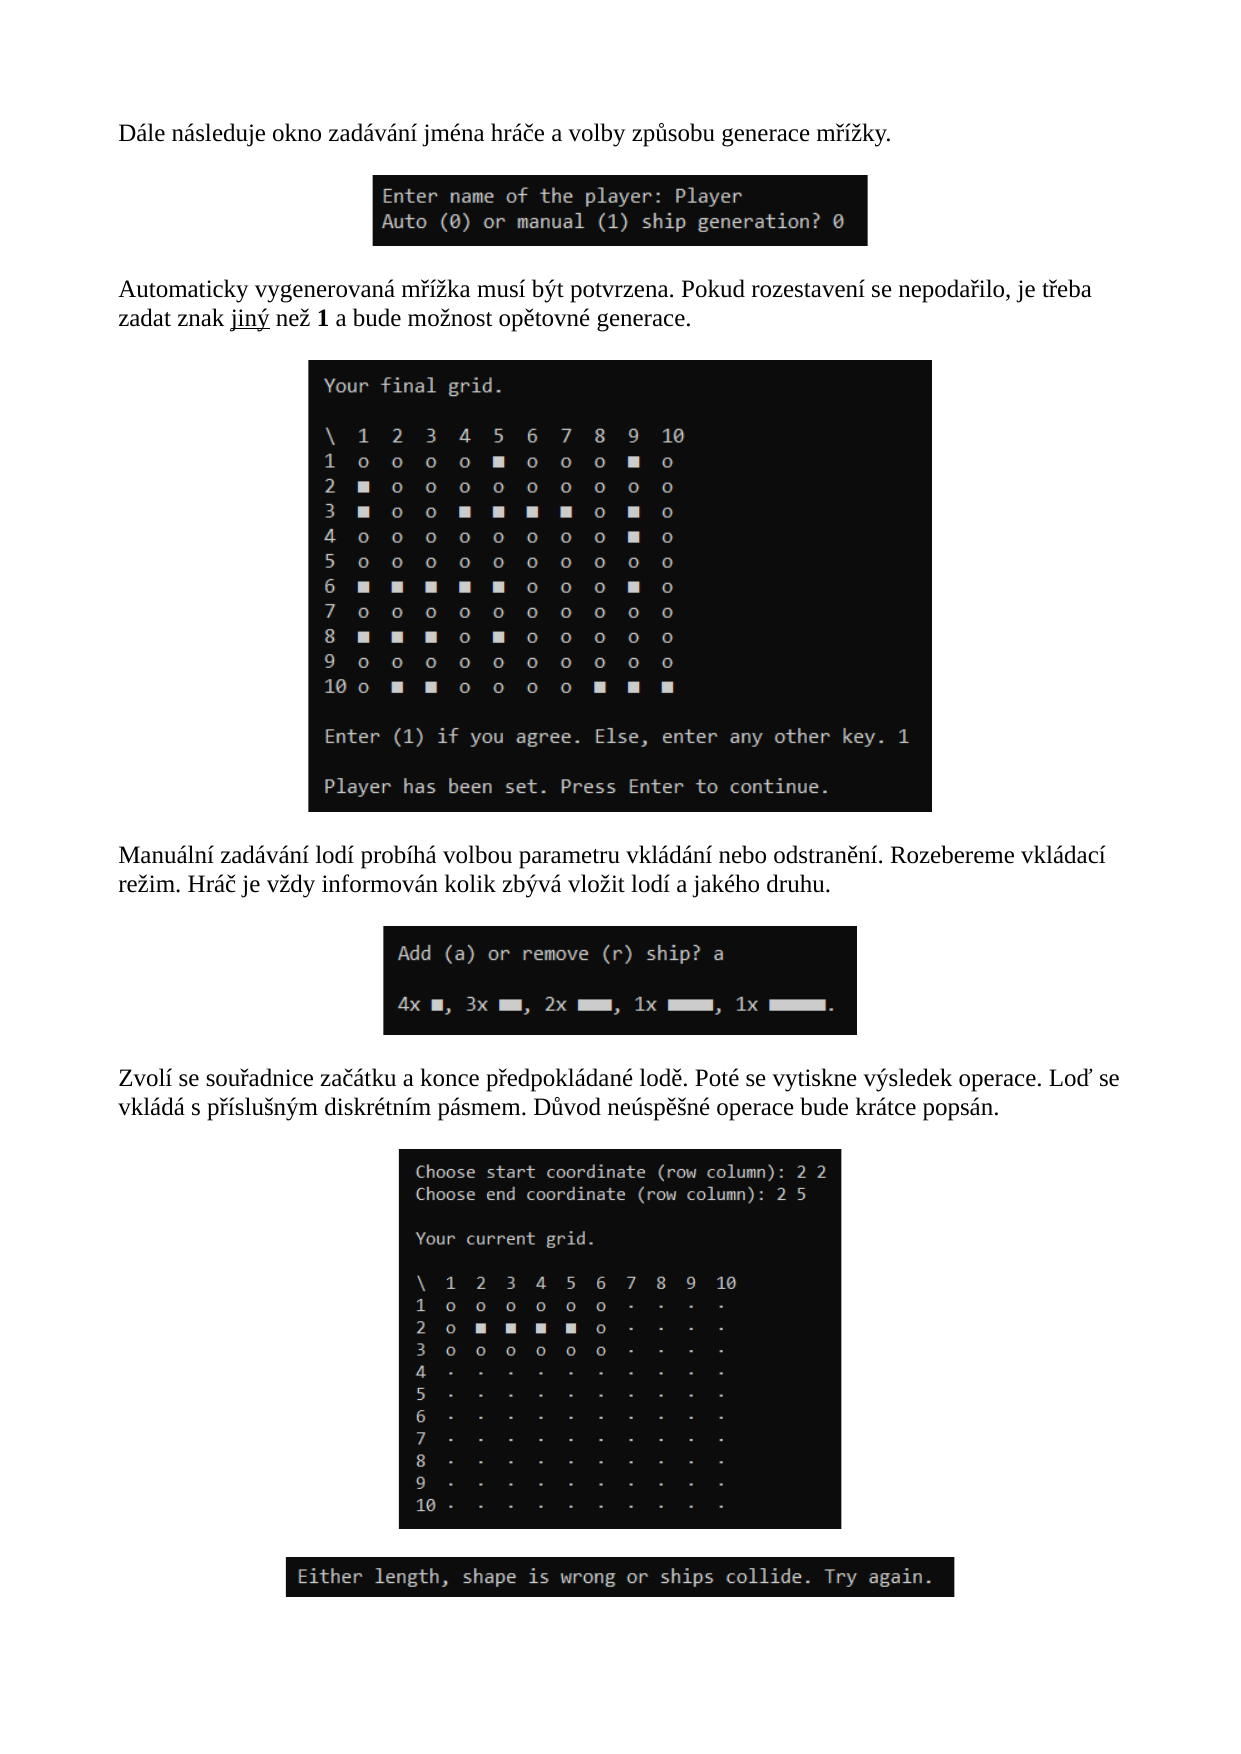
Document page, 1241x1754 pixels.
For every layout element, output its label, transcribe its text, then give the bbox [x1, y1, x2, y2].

text Zvolí se souřadnice začátku a konce předpokládané lodě. Poté se vytiskne výsledek operace. Loď se vkládá s příslušným diskrétním pásmem. Důvod neúspěšné operace bude krátce popsán. [118, 1063, 1122, 1121]
text Automaticky vygenerovaná mřížka musí být potvrzena. Pokud rozestavení se nepodařilo, je třeba zadat znak jiný než 1 a bude možnost opětovné generace. [118, 274, 1122, 332]
text Manuální zadávání lodí probíhá volbou parametru vkládání nebo odstranění. Rozebereme vkládací režim. Hráč je vždy informován kolik zbývá vložit lodí a jakého druhu. [118, 841, 1122, 898]
picture [308, 360, 932, 812]
picture [285, 1557, 955, 1597]
picture [383, 926, 857, 1035]
picture [372, 175, 868, 246]
text Dále následuje okno zadávání jména hráče a volby způsobu generace mřížky. [118, 118, 1122, 147]
picture [398, 1149, 842, 1529]
